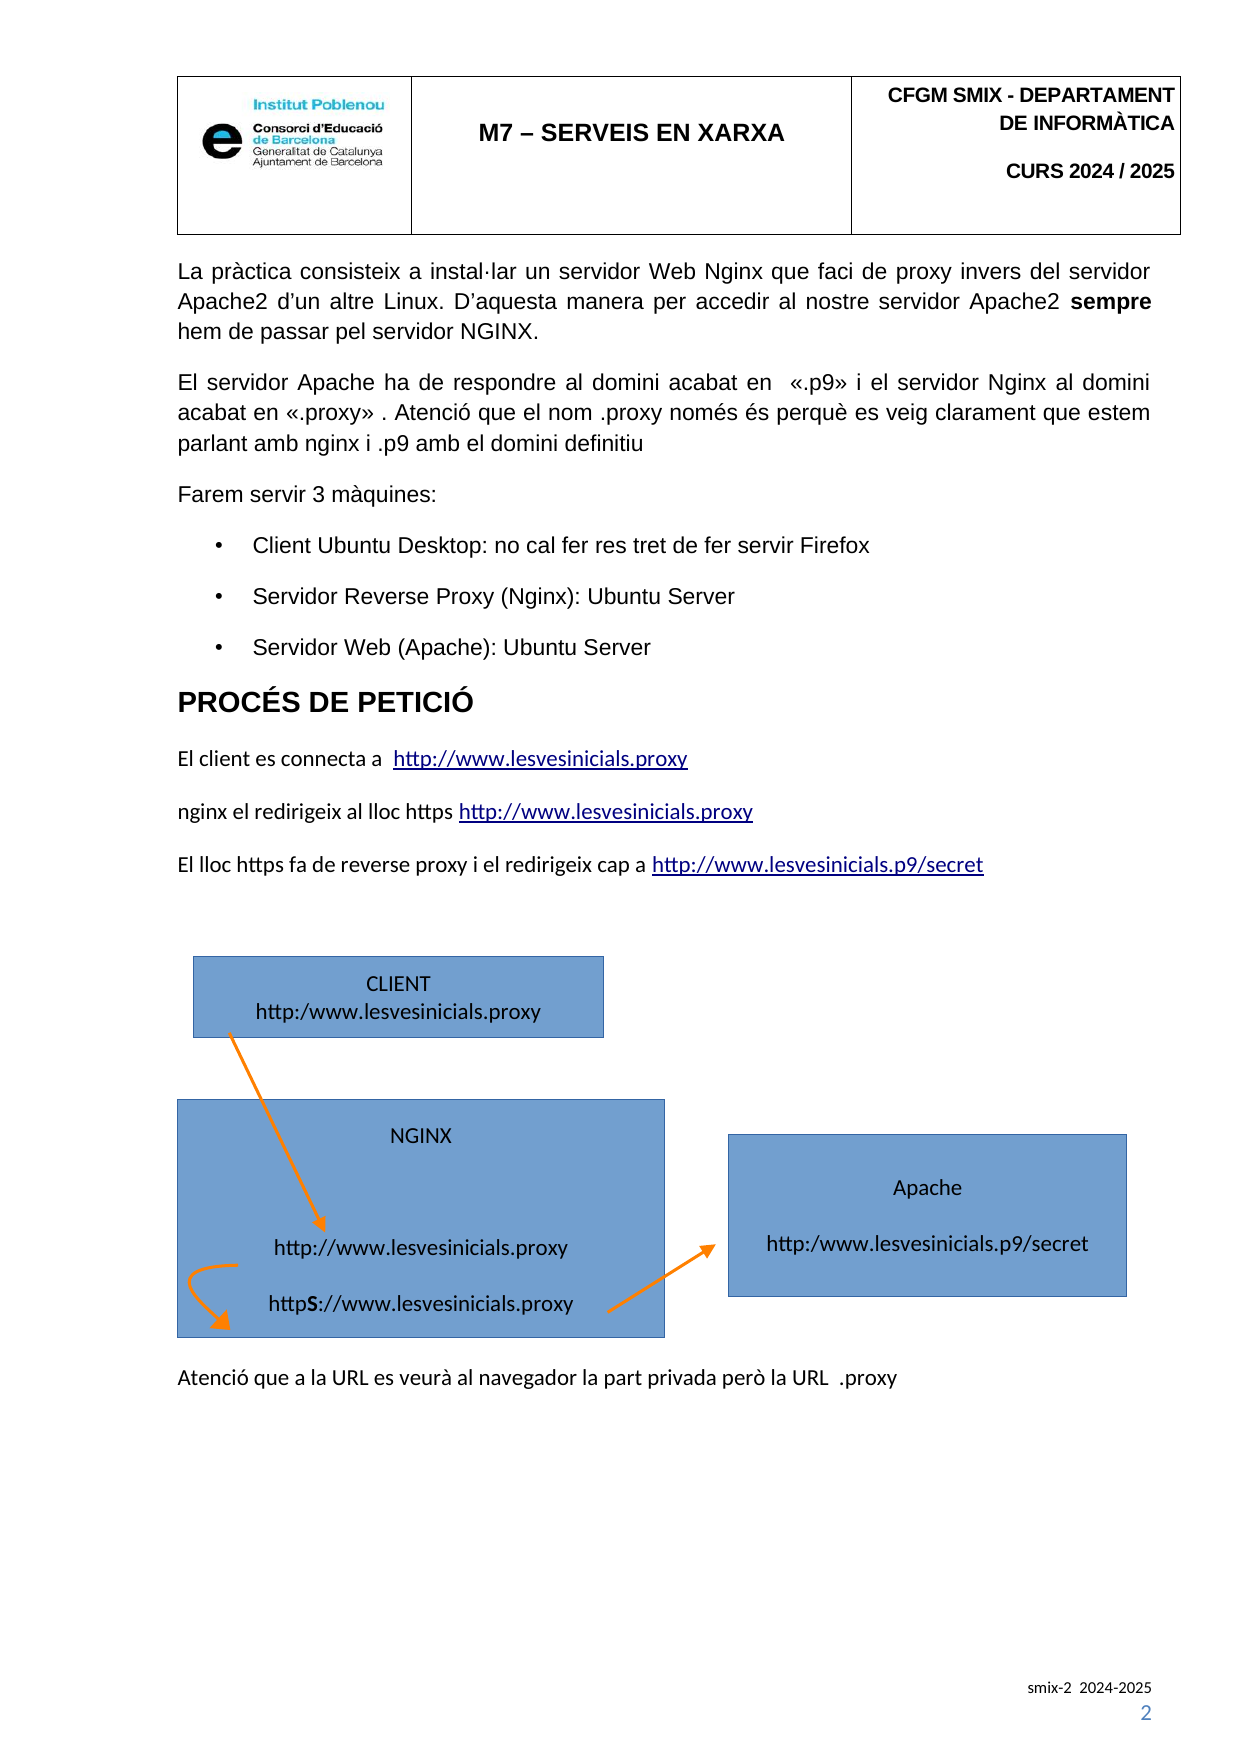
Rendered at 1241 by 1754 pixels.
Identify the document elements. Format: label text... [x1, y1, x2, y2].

text Atenció que a la URL es veurà al navegador la part privada però la URL .proxy [177, 1363, 1152, 1391]
list Farem servir 3 màquines: [177, 481, 1152, 507]
subtitle PROCÉS DE PETICIÓ [451, 685, 1152, 718]
list Servidor Web (Apache): Ubuntu Server [215, 634, 1152, 660]
list El servidor Apache ha de respondre al domini acabat en «.p9» i el servidor Nginx al domini acabat en «.proxy» . Atenció que el nom .proxy només és perquè es veig clarament que estem parlant amb nginx i .p9 amb el domini definitiu [177, 369, 1152, 456]
list Servidor Reverse Proxy (Nginx): Ubuntu Server [215, 583, 1152, 609]
subtitle PROCÉS DE PETICIÓ [261, 685, 281, 718]
list La pràctica consisteix a instal·lar un servidor Web Nginx que faci de proxy invers del servidor Apache2 d’un altre Linux. D’aquesta manera per accedir al nostre servidor Apache2 sempre hem de passar pel servidor NGINX. [177, 258, 1152, 344]
picture [199, 92, 390, 173]
text El lloc https fa de reverse proxy i el redirigeix cap a http://www.lesvesinicials.p9/secret [177, 850, 1152, 878]
list Client Ubuntu Desktop: no cal fer res tret de fer servir Firefox [215, 532, 1152, 558]
text nginx el redirigeix al lloc https http://www.lesvesinicials.proxy [177, 797, 1152, 825]
text El client es connecta a http://www.lesvesinicials.proxy [177, 744, 1152, 772]
